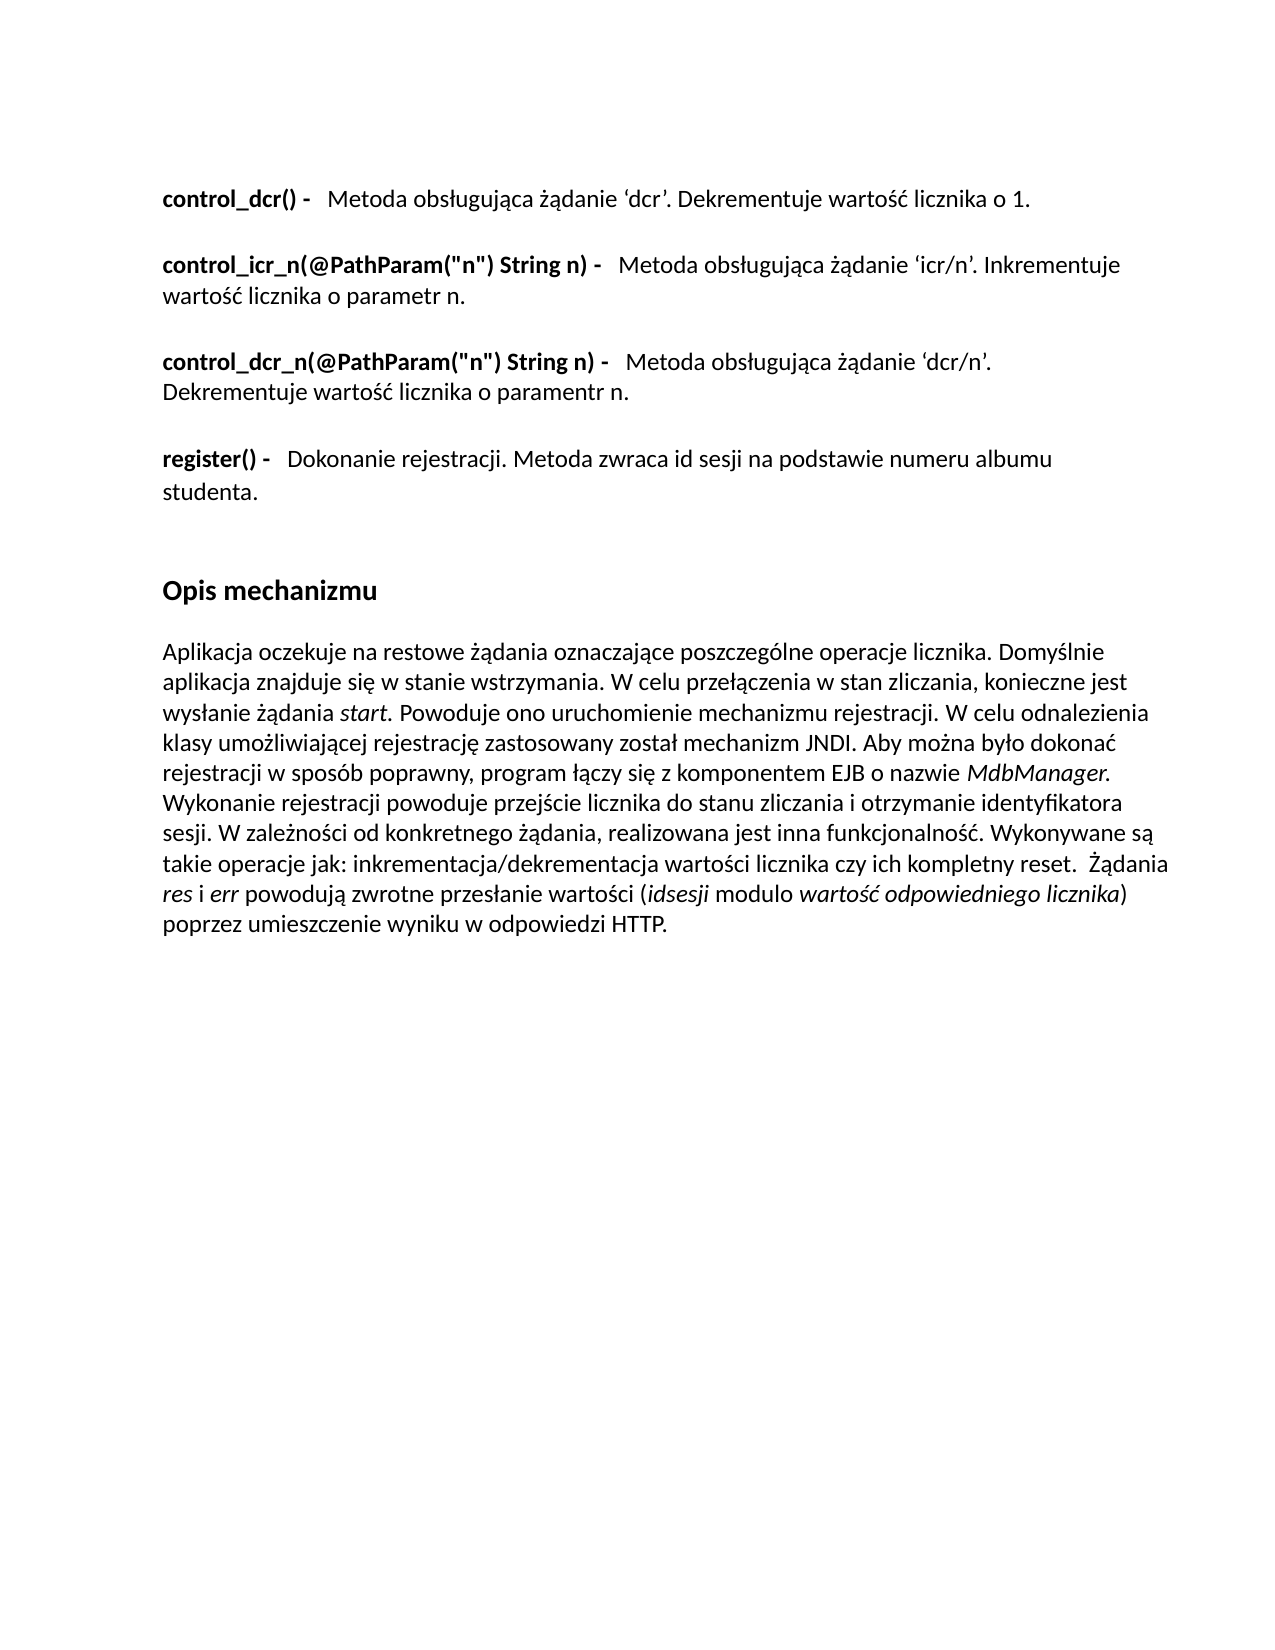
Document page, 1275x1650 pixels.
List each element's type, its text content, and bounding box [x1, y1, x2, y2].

text control_dcr_n(@PathParam("n") String n) - Metoda obsługująca żądanie ‘dcr/n’. Dekrementuje wartość licznika o paramentr n. [162, 346, 1127, 407]
text control_icr_n(@PathParam("n") String n) - Metoda obsługująca żądanie ‘icr/n’. Inkrementuje wartość licznika o parametr n. [162, 250, 1127, 310]
text studenta. [162, 476, 1127, 506]
text Opis mechanizmu [162, 576, 1174, 606]
text register() - Dokonanie rejestracji. Metoda zwraca id sesji na podstawie numeru albumu [162, 443, 1127, 473]
text control_dcr() - Metoda obsługująca żądanie ‘dcr’. Dekrementuje wartość licznika o 1. [162, 183, 1127, 213]
text Aplikacja oczekuje na restowe żądania oznaczające poszczególne operacje licznika. Domyślnie aplikacja znajduje się w stanie wstrzymania. W celu przełączenia w stan zliczania, konieczne jest wysłanie żądania start. Powoduje ono uruchomienie mechanizmu rejestracji. W celu odnalezienia klasy umożliwiającej rejestrację zastosowany został mechanizm JNDI. Aby można było dokonać rejestracji w sposób poprawny, program łączy się z komponentem EJB o nazwie MdbManager. Wykonanie rejestracji powoduje przejście licznika do stanu zliczania i otrzymanie identyfikatora sesji. W zależności od konkretnego żądania, realizowana jest inna funkcjonalność. Wykonywane są takie operacje jak: inkrementacja/dekrementacja wartości licznika czy ich kompletny reset. Żądania res i err powodują zwrotne przesłanie wartości (idsesji modulo wartość odpowiedniego licznika) poprzez umieszczenie wyniku w odpowiedzi HTTP. [162, 636, 1174, 938]
